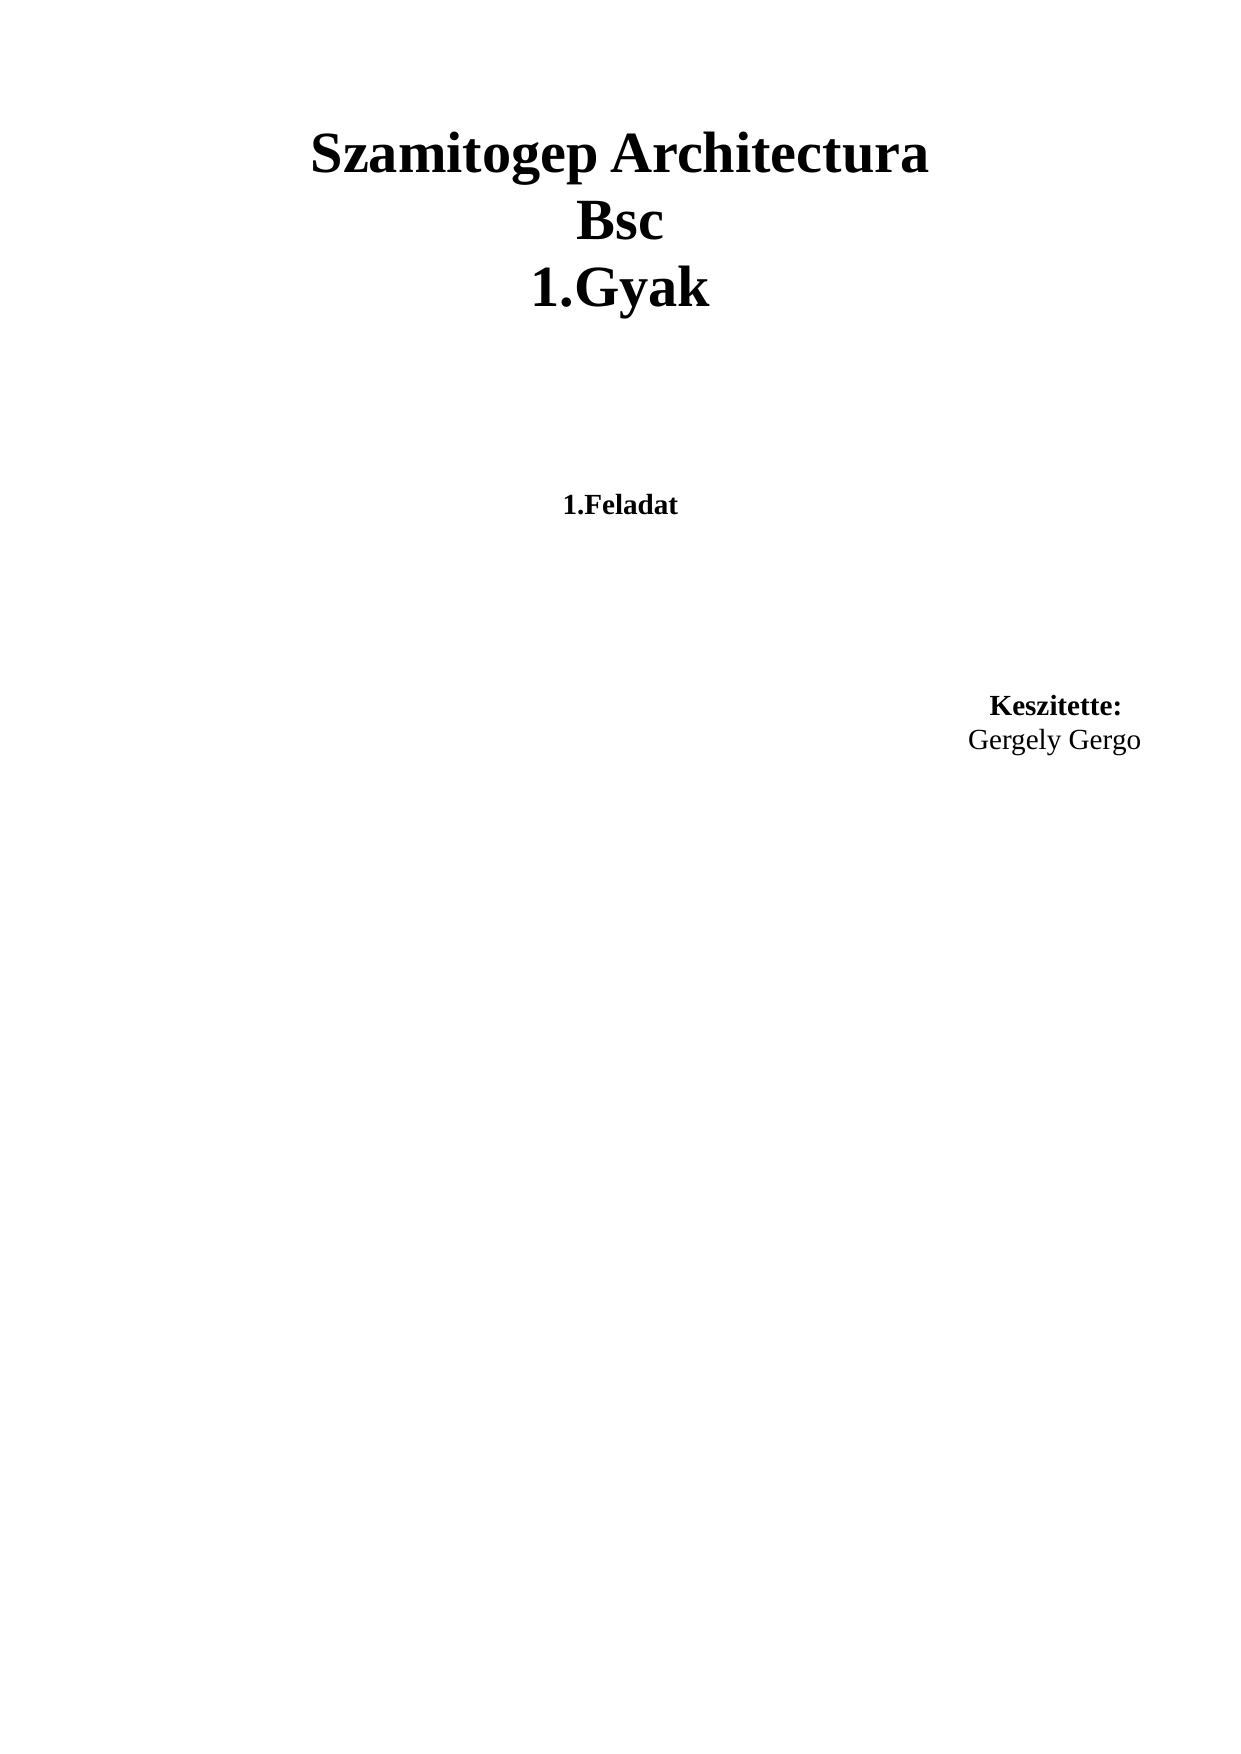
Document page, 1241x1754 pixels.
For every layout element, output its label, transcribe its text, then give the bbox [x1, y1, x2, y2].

text Bsc [118, 185, 1122, 252]
text 1.Feladat [118, 487, 1122, 521]
text Gergely Gergo [118, 722, 1141, 755]
text Keszitette: [118, 688, 1122, 722]
text 1.Gyak [118, 252, 1122, 319]
text Szamitogep Architectura [118, 118, 1122, 185]
